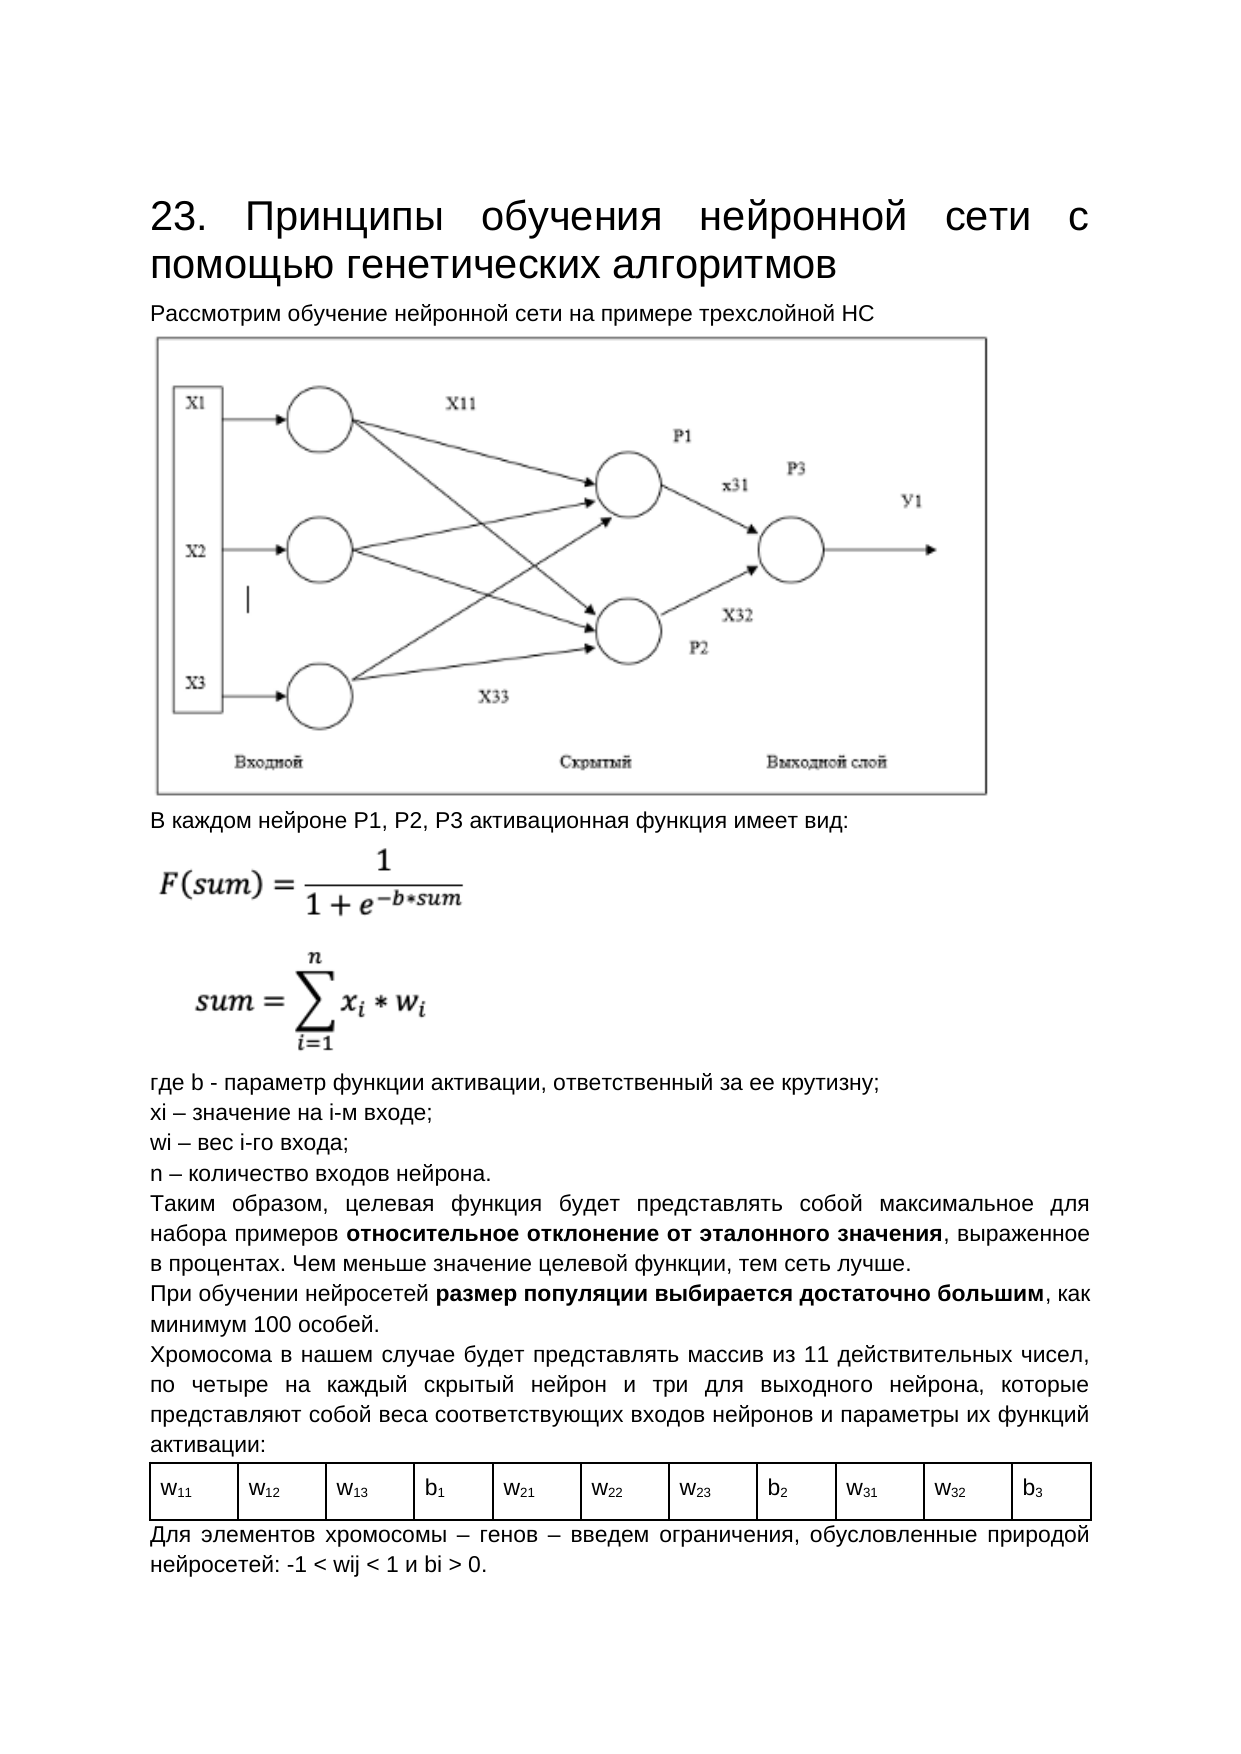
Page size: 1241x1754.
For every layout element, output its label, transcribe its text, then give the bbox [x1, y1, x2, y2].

text При обучении нейросетей размер популяции выбирается достаточно большим, как минимум 100 особей. [150, 1280, 1090, 1337]
table_header w31 [837, 1464, 923, 1518]
table_header w13 [327, 1464, 413, 1518]
table_header w11 [151, 1464, 237, 1518]
text Хромосома в нашем случае будет представлять массив из 11 действительных чисел, по четыре на каждый скрытый нейрон и три для выходного нейрона, которые представляют собой веса соответствующих входов нейронов и параметры их функций активации: [150, 1341, 1090, 1458]
table_header b2 [758, 1464, 835, 1518]
text В каждом нейроне Р1, Р2, Р3 активационная функция имеет вид: [150, 807, 1090, 833]
table_header w21 [494, 1464, 580, 1518]
text n – количество входов нейрона. [150, 1159, 1090, 1186]
table_header w12 [239, 1464, 325, 1518]
table_header w32 [925, 1464, 1011, 1518]
text Рассмотрим обучение нейронной сети на примере трехслойной НС [150, 300, 1090, 326]
table_header b3 [1013, 1464, 1090, 1518]
table_header w22 [582, 1464, 668, 1518]
text wi – вес i-го входа; [150, 1129, 1090, 1156]
text Для элементов хромосомы – генов – введем ограничения, обусловленные природой нейросетей: -1 < wij < 1 и bi > 0. [150, 1521, 1090, 1577]
subtitle 23. Принципы обучения нейронной сети с помощью генетических алгоритмов [150, 192, 1090, 287]
text Таким образом, целевая функция будет представлять собой максимальное для набора примеров относительное отклонение от эталонного значения, выраженное в процентах. Чем меньше значение целевой функции, тем сеть лучше. [150, 1190, 1090, 1277]
picture [150, 330, 991, 803]
text где b - параметр функции активации, ответственный за ее крутизну; [150, 1069, 1090, 1095]
picture [150, 837, 485, 1066]
table_header b1 [415, 1464, 492, 1518]
text xi – значение на i-м входе; [150, 1099, 1090, 1126]
table_header w23 [670, 1464, 756, 1518]
